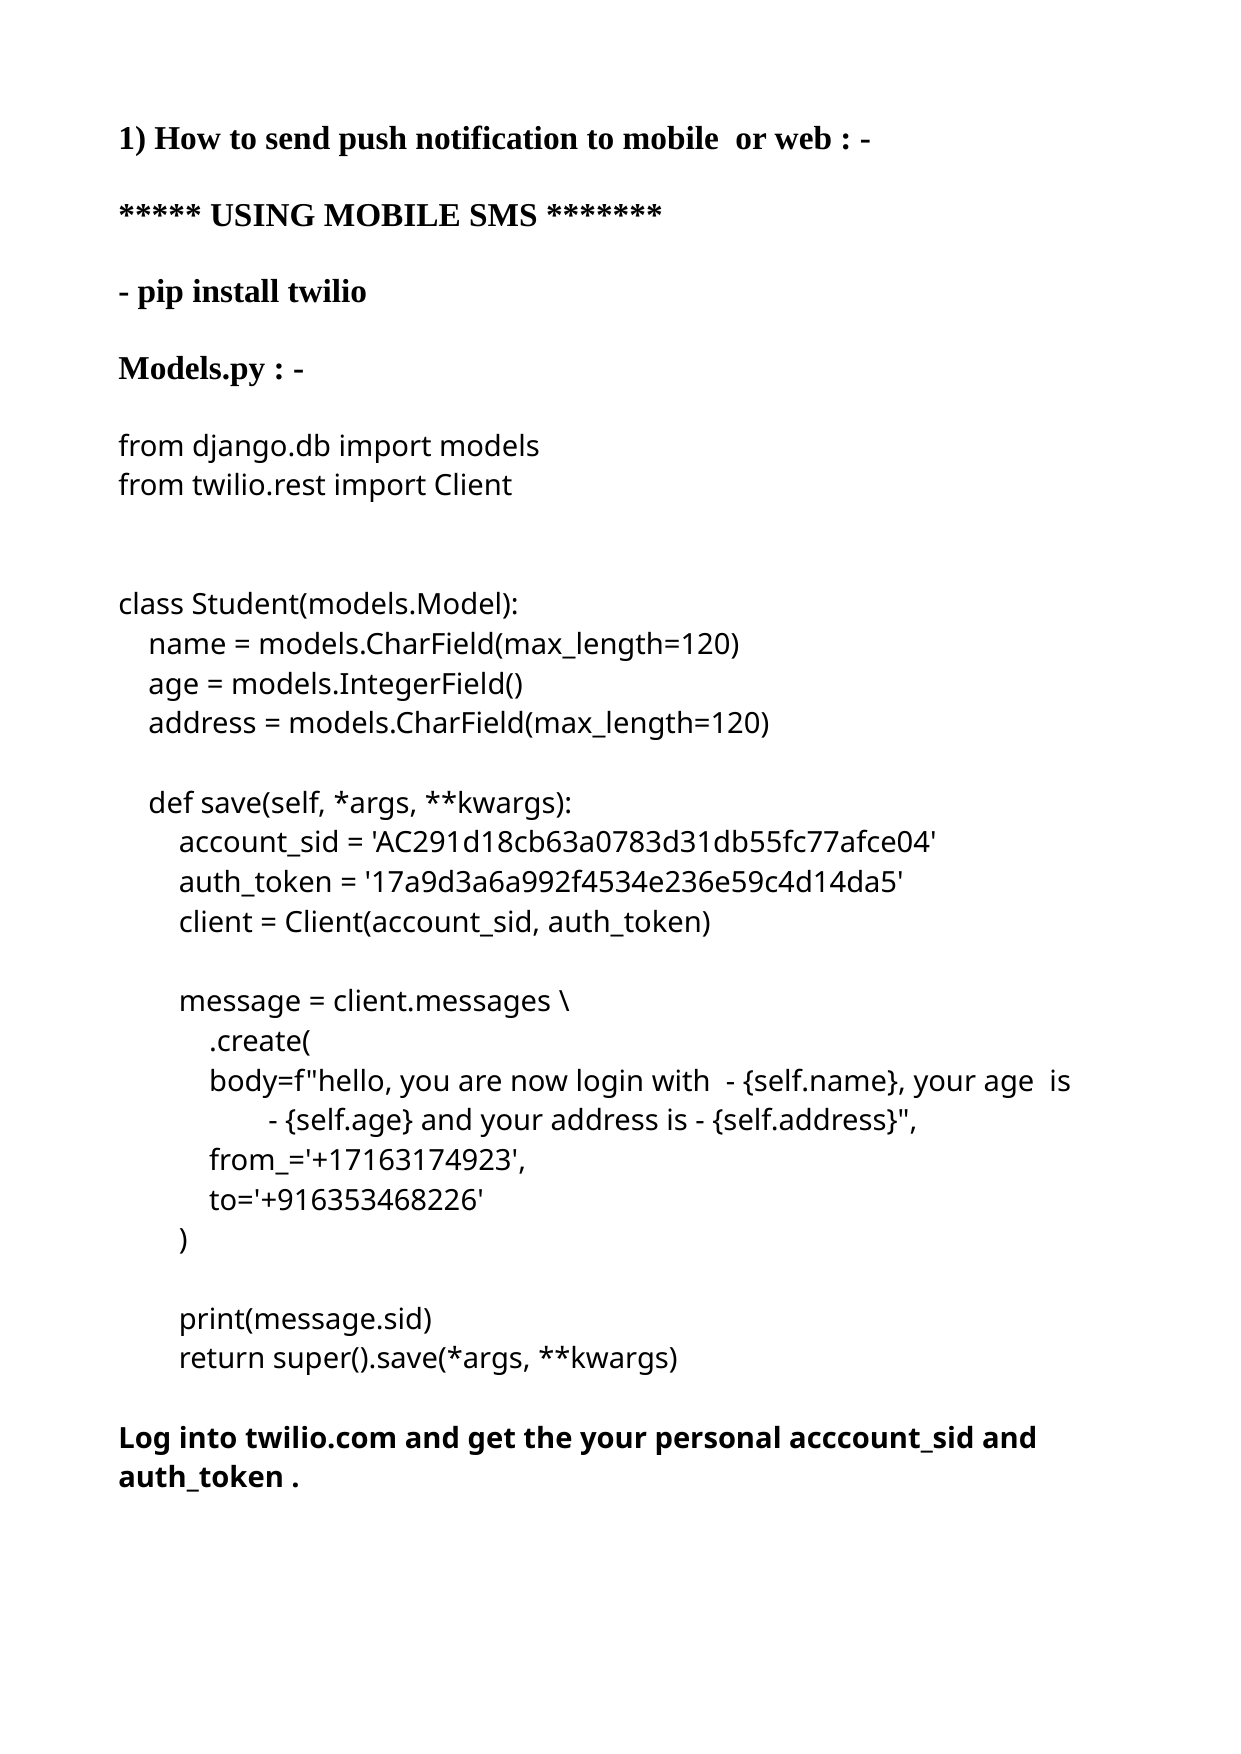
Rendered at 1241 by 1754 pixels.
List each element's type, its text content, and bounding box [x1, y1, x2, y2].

text - pip install twilio [118, 271, 1122, 310]
text ***** USING MOBILE SMS ******* [118, 195, 1122, 233]
text 1) How to send push notification to mobile or web : - [118, 118, 1122, 156]
text Models.py : - [118, 348, 1122, 386]
text from django.db import models from twilio.rest import Client class Student(models.Model): name = models.CharField(max_length=120) age = models.IntegerField() address = models.CharField(max_length=120) def save(self, *args, **kwargs): account_sid = 'AC291d18cb63a0783d31db55fc77afce04' auth_token = '17a9d3a6a992f4534e236e59c4d14da5' client = Client(account_sid, auth_token) message = client.messages \ .create( body=f"hello, you are now login with - {self.name}, your age is - {self.age} and your address is - {self.address}", from_='+17163174923', to='+916353468226' ) print(message.sid) return super().save(*args, **kwargs) [118, 425, 1122, 1417]
text Log into twilio.com and get the your personal acccount_sid and auth_token . [118, 1417, 1122, 1496]
